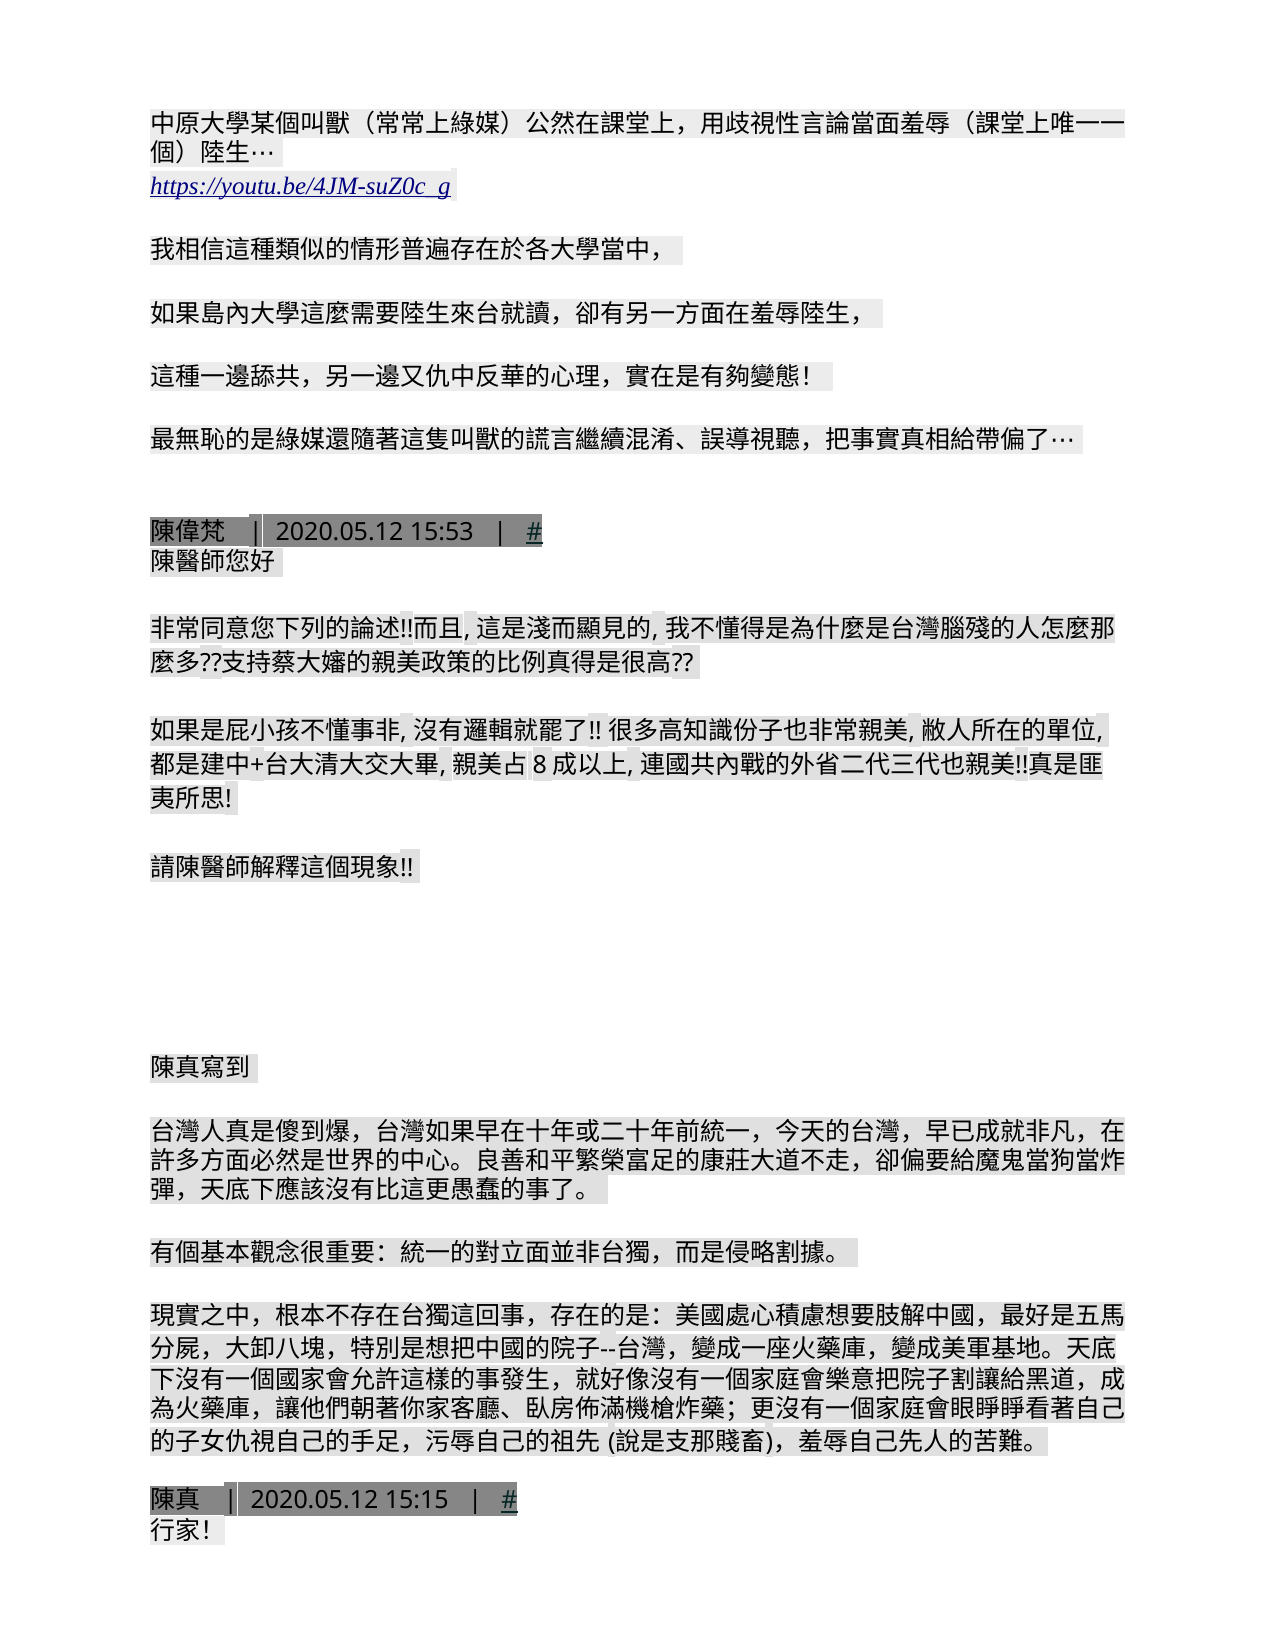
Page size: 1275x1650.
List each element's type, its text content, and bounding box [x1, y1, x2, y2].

text 中原大學某個叫獸（常常上綠媒）公然在課堂上，用歧視性言論當面羞辱（課堂上唯一一個）陸生⋯ https://youtu.be/4JM-suZ0c_g 我相信這種類似的情形普遍存在於各大學當中， 如果島內大學這麼需要陸生來台就讀，卻有另一方面在羞辱陸生， 這種一邊舔共，另一邊又仇中反華的心理，實在是有夠變態！ 最無恥的是綠媒還隨著這隻叫獸的謊言繼續混淆、誤導視聽，把事實真相給帶偏了⋯ [150, 75, 1125, 488]
text 陳偉梵 | 2020.05.12 15:53 | # [150, 513, 1125, 547]
text 陳真 | 2020.05.12 15:15 | # [150, 1482, 1125, 1516]
text 行家！ [150, 1516, 1125, 1545]
text 陳醫師您好 非常同意您下列的論述!!而且, 這是淺而顯見的, 我不懂得是為什麼是台灣腦殘的人怎麼那麼多??支持蔡大嬸的親美政策的比例真得是很高?? 如果是屁小孩不懂事非, 沒有邏輯就罷了!! 很多高知識份子也非常親美, 敝人所在的單位, 都是建中+台大清大交大畢, 親美占8成以上, 連國共內戰的外省二代三代也親美!!真是匪夷所思! 請陳醫師解釋這個現象!! 陳真寫到 台灣人真是傻到爆，台灣如果早在十年或二十年前統一，今天的台灣，早已成就非凡，在許多方面必然是世界的中心。良善和平繁榮富足的康莊大道不走，卻偏要給魔鬼當狗當炸彈，天底下應該沒有比這更愚蠢的事了。 有個基本觀念很重要：統一的對立面並非台獨，而是侵略割據。 現實之中，根本不存在台獨這回事，存在的是：美國處心積慮想要肢解中國，最好是五馬分屍，大卸八塊，特別是想把中國的院子--台灣，變成一座火藥庫，變成美軍基地。天底下沒有一個國家會允許這樣的事發生，就好像沒有一個家庭會樂意把院子割讓給黑道，成為火藥庫，讓他們朝著你家客廳、臥房佈滿機槍炸藥；更沒有一個家庭會眼睜睜看著自己的子女仇視自己的手足，污辱自己的祖先 (說是支那賤畜)，羞辱自己先人的苦難。 [150, 547, 1125, 1457]
